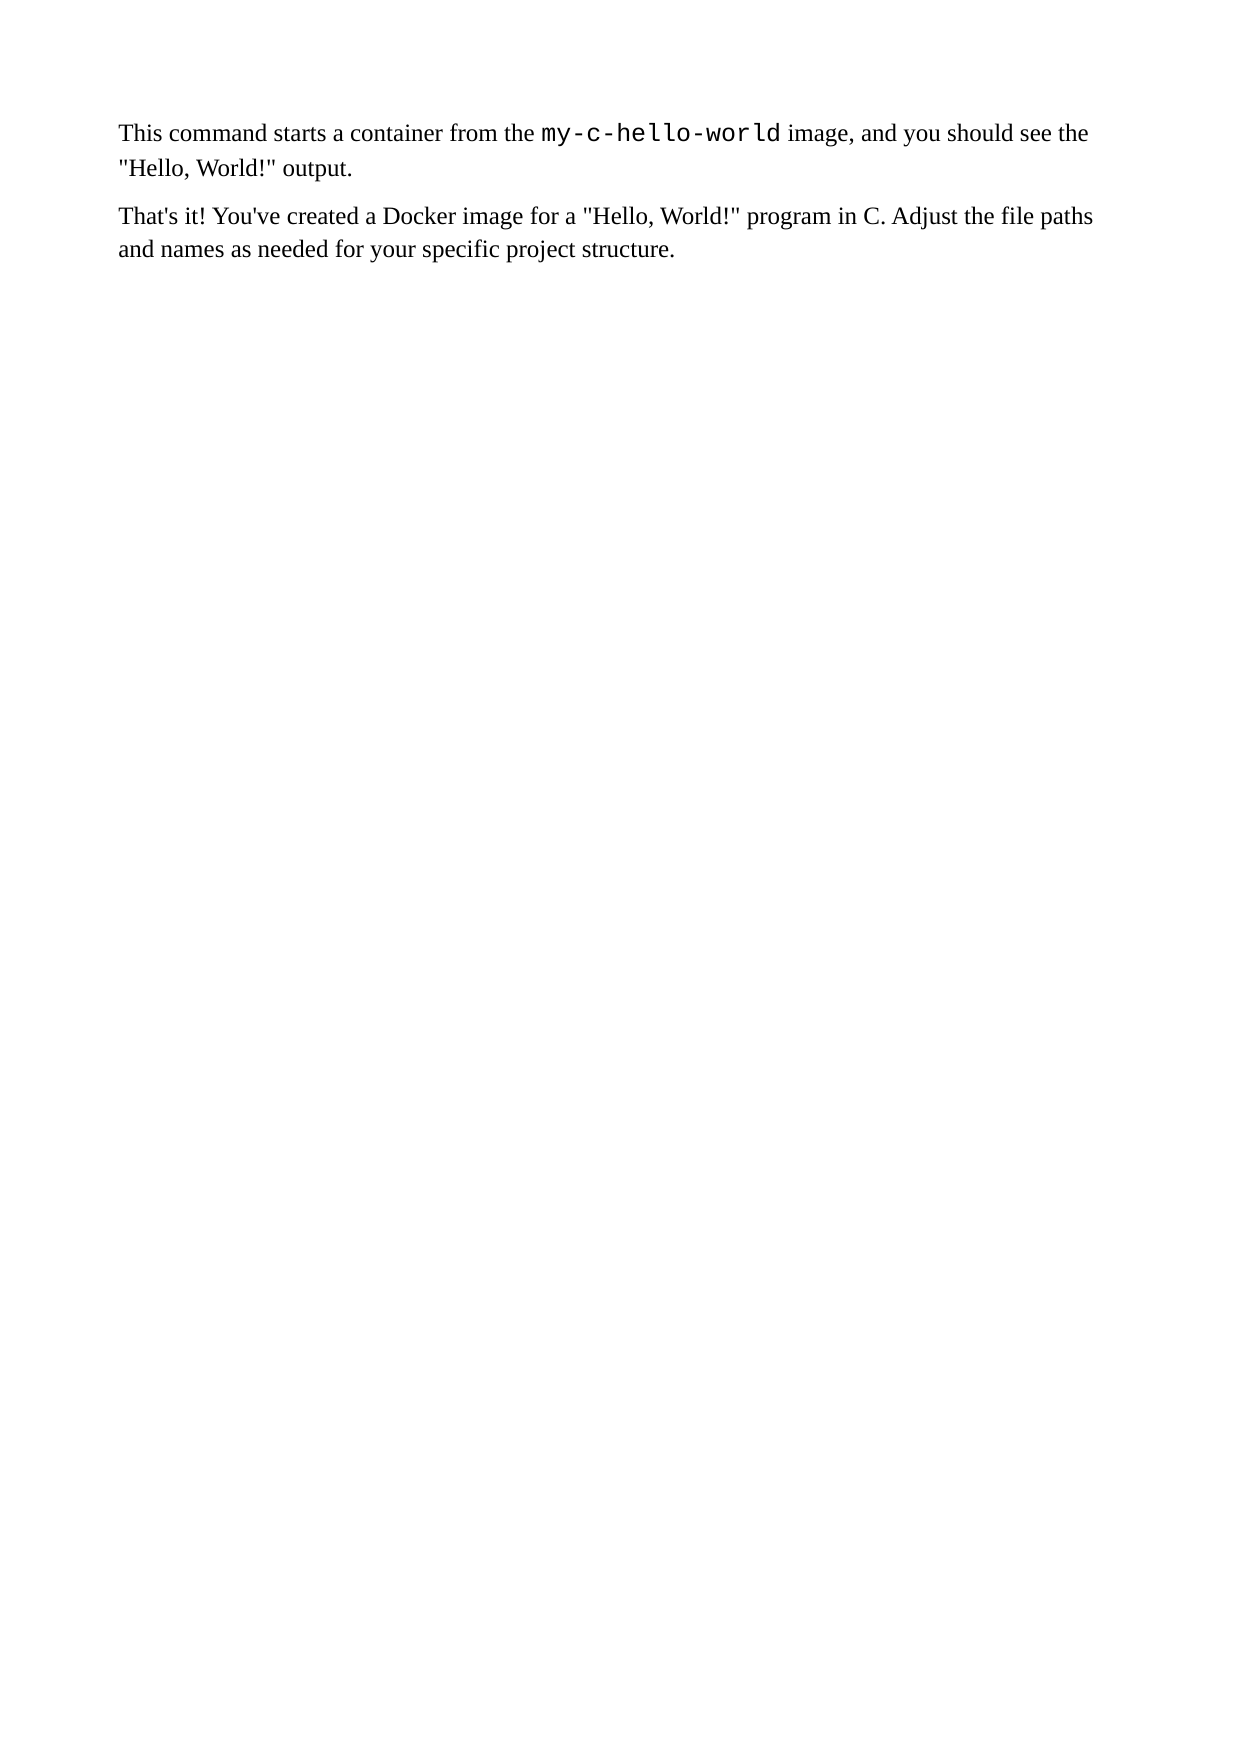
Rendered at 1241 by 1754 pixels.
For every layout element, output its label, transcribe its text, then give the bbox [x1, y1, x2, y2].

text This command starts a container from the my-c-hello-world image, and you should see the "Hello, World!" output. [118, 118, 1122, 182]
text That's it! You've created a Docker image for a "Hello, World!" program in C. Adjust the file paths and names as needed for your specific project structure. [118, 201, 1122, 263]
